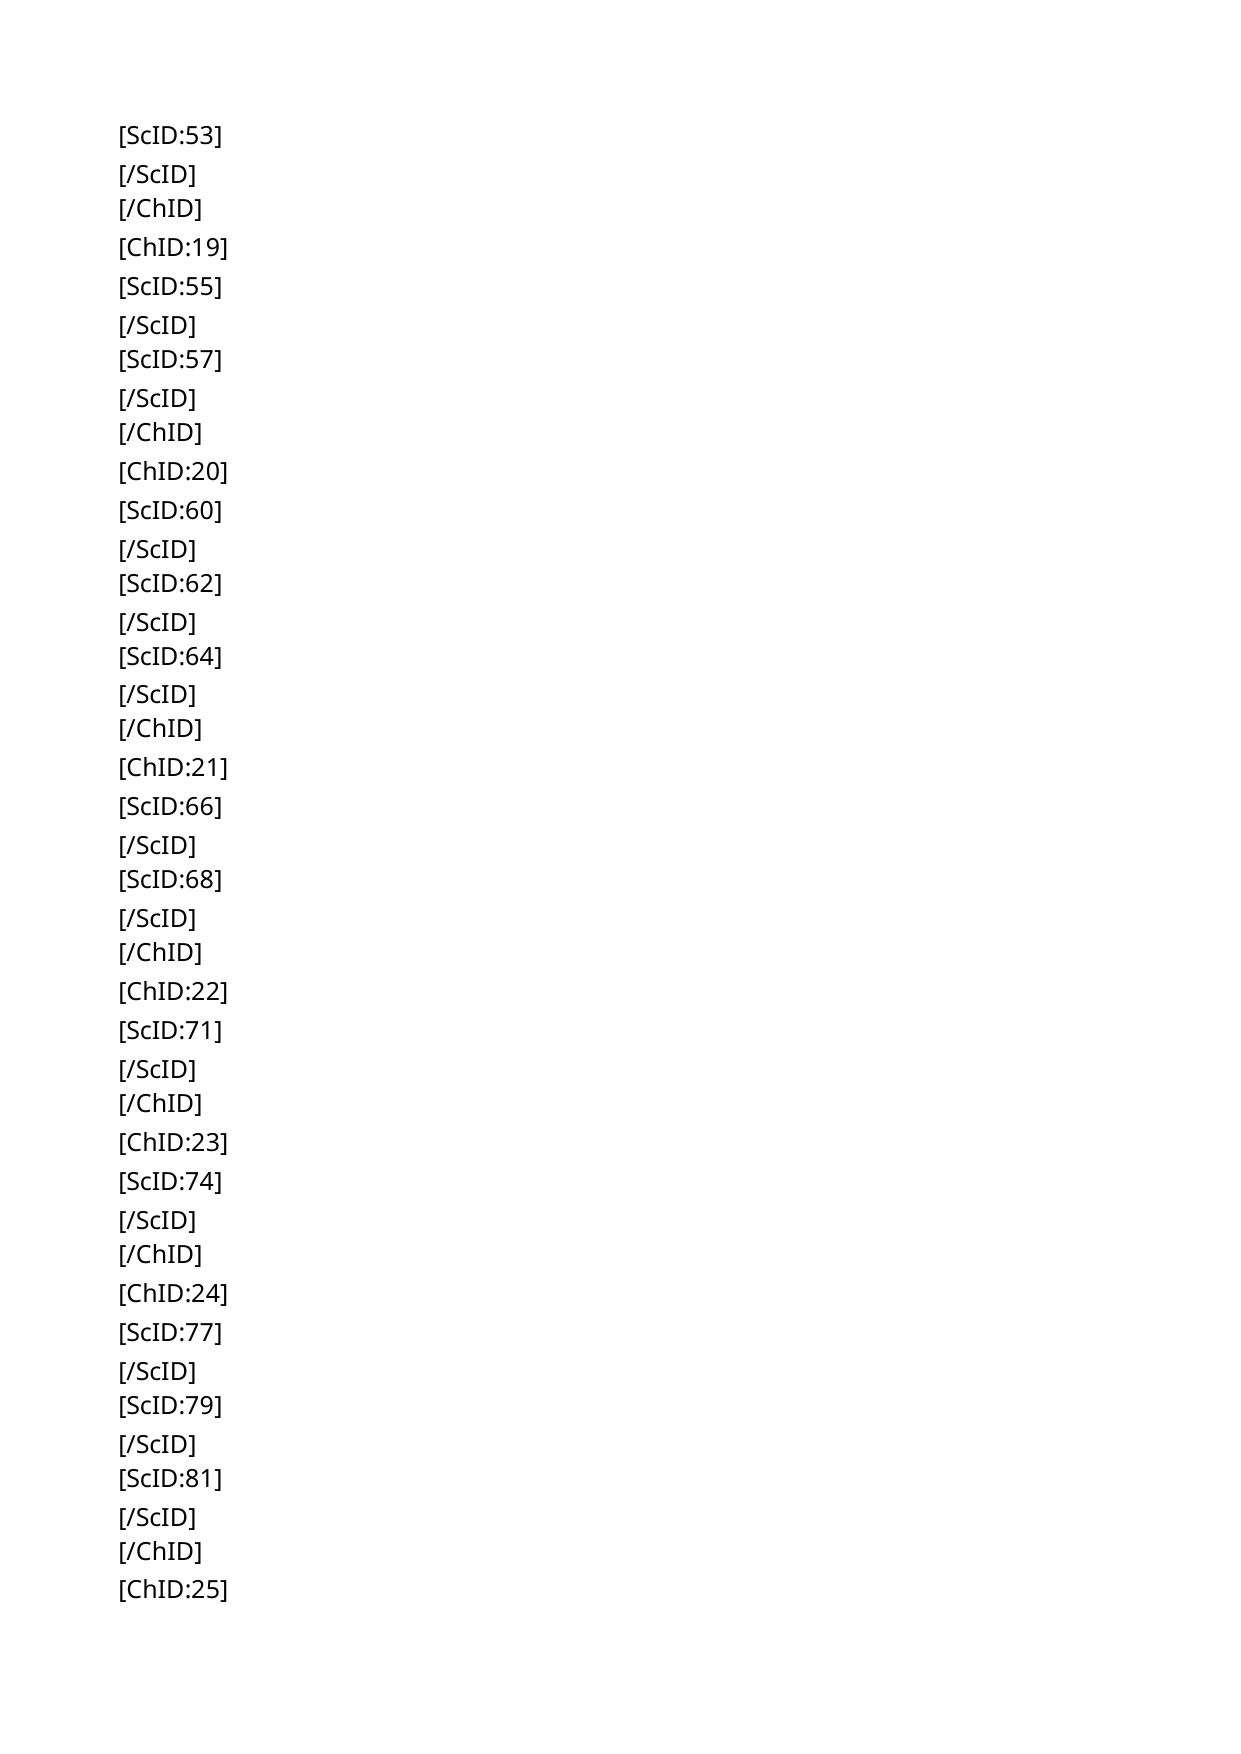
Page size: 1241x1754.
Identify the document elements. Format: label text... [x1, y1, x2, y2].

text [/ScID] [118, 901, 1122, 935]
text [/ChID] [118, 415, 1122, 449]
text [ChID:24] [118, 1276, 1122, 1310]
text [/ScID] [118, 157, 1122, 191]
text [/ScID] [118, 308, 1122, 342]
text [/ScID] [118, 1499, 1122, 1533]
text [ChID:21] [118, 750, 1122, 784]
text [ScID:81] [118, 1461, 1122, 1494]
text [ChID:20] [118, 454, 1122, 488]
text [ScID:77] [118, 1315, 1122, 1349]
text [/ScID] [118, 828, 1122, 862]
text [ScID:53] [118, 118, 1122, 152]
text [ChID:19] [118, 230, 1122, 264]
text [/ScID] [118, 381, 1122, 415]
text [ChID:23] [118, 1125, 1122, 1159]
text [ScID:55] [118, 269, 1122, 303]
text [ChID:22] [118, 974, 1122, 1008]
text [/ChID] [118, 1237, 1122, 1271]
text [/ChID] [118, 935, 1122, 969]
text [ChID:25] [118, 1572, 1122, 1606]
text [/ScID] [118, 1052, 1122, 1086]
text [/ChID] [118, 1533, 1122, 1567]
text [/ChID] [118, 1086, 1122, 1120]
text [ScID:79] [118, 1388, 1122, 1422]
text [/ScID] [118, 677, 1122, 711]
text [ScID:71] [118, 1013, 1122, 1047]
text [ScID:74] [118, 1164, 1122, 1198]
text [ScID:60] [118, 493, 1122, 527]
text [/ScID] [118, 604, 1122, 638]
text [ScID:57] [118, 342, 1122, 376]
text [/ChID] [118, 711, 1122, 745]
text [ScID:62] [118, 566, 1122, 599]
text [ScID:66] [118, 789, 1122, 823]
text [/ScID] [118, 1203, 1122, 1237]
text [ScID:64] [118, 638, 1122, 672]
text [/ScID] [118, 1427, 1122, 1461]
text [ScID:68] [118, 862, 1122, 896]
text [/ChID] [118, 191, 1122, 225]
text [/ScID] [118, 1354, 1122, 1388]
text [/ScID] [118, 532, 1122, 566]
